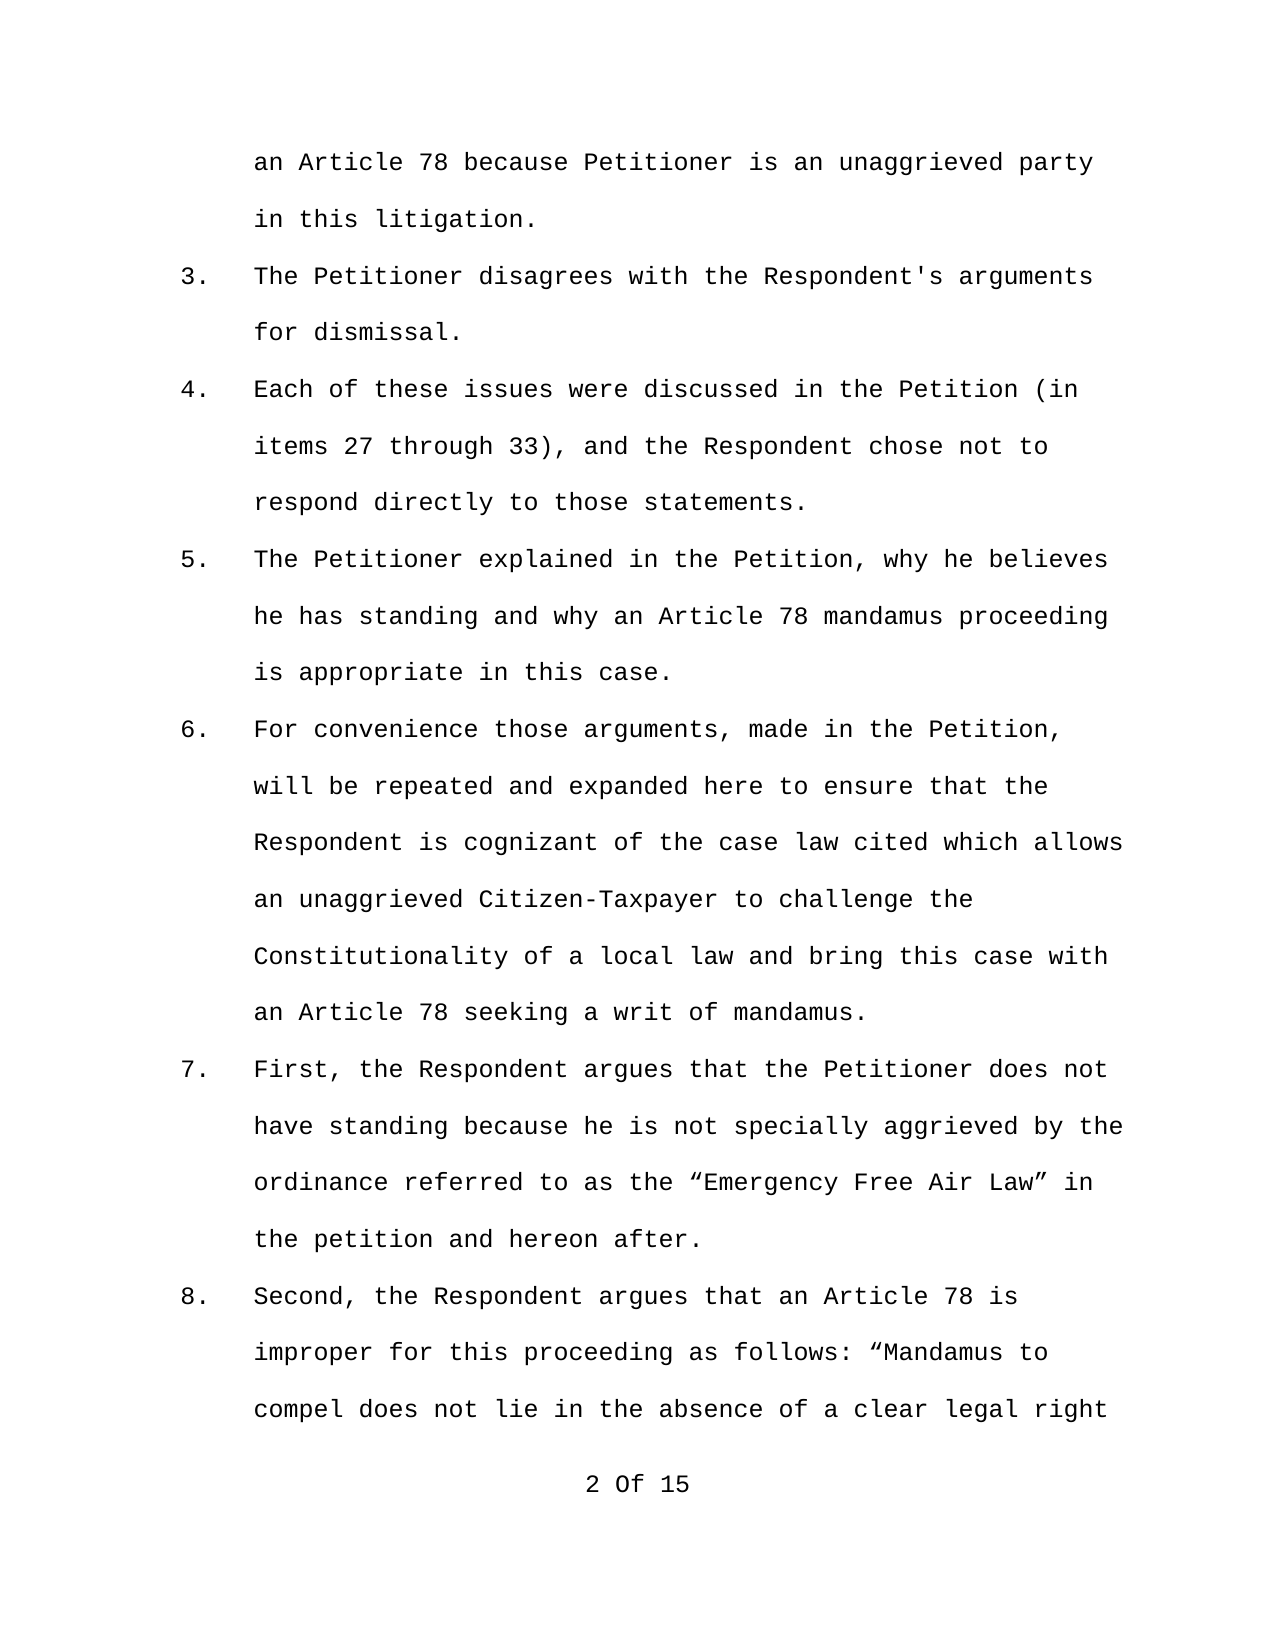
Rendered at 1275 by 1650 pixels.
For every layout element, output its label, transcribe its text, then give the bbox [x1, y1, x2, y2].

list an Article 78 because Petitioner is an unaggrieved party in this litigation. [180, 150, 1125, 235]
list Second, the Respondent argues that an Article 78 is improper for this proceeding as follows: “Mandamus to compel does not lie in the absence of a clear legal right [180, 1283, 1125, 1425]
list The Petitioner disagrees with the Respondent's arguments for dismissal. [180, 263, 1125, 348]
list For convenience those arguments, made in the Petition, will be repeated and expanded here to ensure that the Respondent is cognizant of the case law cited which allows an unaggrieved Citizen-Taxpayer to challenge the Constitutionality of a local law and bring this case with an Article 78 seeking a writ of mandamus. [180, 717, 1125, 1028]
list The Petitioner explained in the Petition, why he believes he has standing and why an Article 78 mandamus proceeding is appropriate in this case. [180, 547, 1125, 688]
list Each of these issues were discussed in the Petition (in items 27 through 33), and the Respondent chose not to respond directly to those statements. [180, 377, 1125, 518]
list First, the Respondent argues that the Petitioner does not have standing because he is not specially aggrieved by the ordinance referred to as the “Emergency Free Air Law” in the petition and hereon after. [180, 1057, 1125, 1255]
